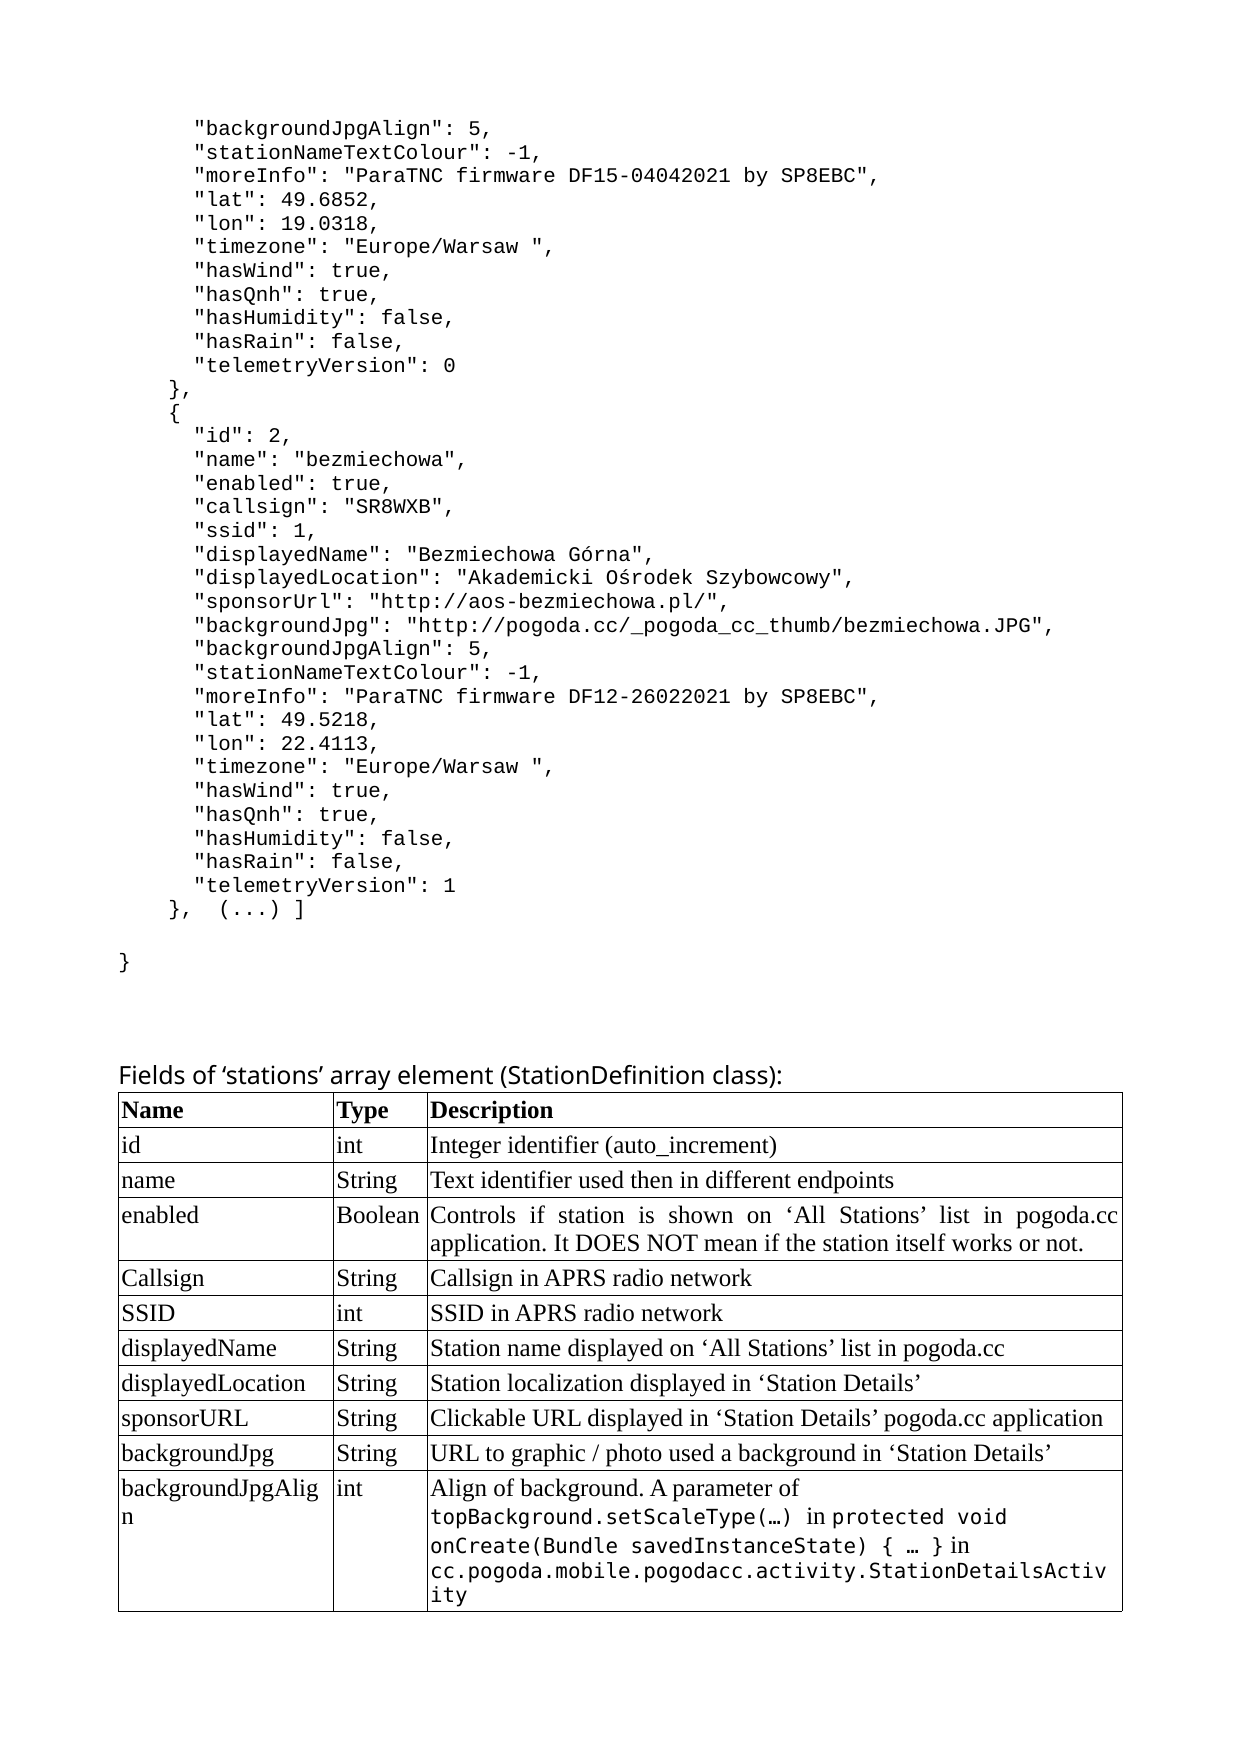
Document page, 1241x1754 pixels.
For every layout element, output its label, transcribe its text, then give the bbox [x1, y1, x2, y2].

table_cell String [334, 1366, 427, 1400]
table_cell sponsorURL [119, 1401, 333, 1435]
table_header "backgroundJpgAlign": 5, "stationNameTextColour": -1, "moreInfo": "ParaTNC firmware DF15-04042021 by SP8EBC", "lat": 49.6852, "lon": 19.0318, "timezone": "Europe/Warsaw ", "hasWind": true, "hasQnh": true, "hasHumidity": false, "hasRain": false, "telemetryVersion": 0 }, { "id": 2, "name": "bezmiechowa", "enabled": true, "callsign": "SR8WXB", "ssid": 1, "displayedName": "Bezmiechowa Górna", "displayedLocation": "Akademicki Ośrodek Szybowcowy", "sponsorUrl": "http://aos-bezmiechowa.pl/", "backgroundJpg": "http://pogoda.cc/_pogoda_cc_thumb/bezmiechowa.JPG", "backgroundJpgAlign": 5, "stationNameTextColour": -1, "moreInfo": "ParaTNC firmware DF12-26022021 by SP8EBC", "lat": 49.5218, "lon": 22.4113, "timezone": "Europe/Warsaw ", "hasWind": true, "hasQnh": true, "hasHumidity": false, "hasRain": false, "telemetryVersion": 1 }, (...) ] } [118, 118, 1122, 1058]
table_cell Controls if station is shown on ‘All Stations’ list in pogoda.cc application. It DOES NOT mean if the station itself works or not. [428, 1198, 1122, 1260]
table_cell String [334, 1163, 427, 1197]
table_header Description [428, 1093, 1122, 1127]
table_cell int [334, 1471, 427, 1611]
table_cell displayedName [119, 1331, 333, 1365]
table_cell enabled [119, 1198, 333, 1260]
table_cell name [119, 1163, 333, 1197]
table_cell URL to graphic / photo used a background in ‘Station Details’ [428, 1436, 1122, 1469]
table_cell Text identifier used then in different endpoints [428, 1163, 1122, 1197]
table_cell backgroundJpgAlign [119, 1471, 333, 1611]
table_cell Integer identifier (auto_increment) [428, 1128, 1122, 1162]
table_cell String [334, 1401, 427, 1435]
table_cell Callsign [119, 1261, 333, 1295]
table_cell SSID [119, 1296, 333, 1330]
table_cell Clickable URL displayed in ‘Station Details’ pogoda.cc application [428, 1401, 1122, 1435]
table_cell int [334, 1128, 427, 1162]
table_cell backgroundJpg [119, 1436, 333, 1469]
table_cell int [334, 1296, 427, 1330]
table_cell displayedLocation [119, 1366, 333, 1400]
table_cell Align of background. A parameter of topBackground.setScaleType(…) in protected void onCreate(Bundle savedInstanceState) { … } in cc.pogoda.mobile.pogodacc.activity.StationDetailsActivity [428, 1471, 1122, 1611]
table_cell Callsign in APRS radio network [428, 1261, 1122, 1295]
table_cell SSID in APRS radio network [428, 1296, 1122, 1330]
table_cell Station localization displayed in ‘Station Details’ [428, 1366, 1122, 1400]
table_header Name [119, 1093, 333, 1127]
table_header Type [334, 1093, 427, 1127]
table_cell String [334, 1261, 427, 1295]
table_cell id [119, 1128, 333, 1162]
table_cell String [334, 1436, 427, 1469]
text Fields of ‘stations’ array element (StationDefinition class): [118, 1058, 1122, 1092]
table_cell String [334, 1331, 427, 1365]
table_cell Station name displayed on ‘All Stations’ list in pogoda.cc [428, 1331, 1122, 1365]
table_cell Boolean [334, 1198, 427, 1260]
